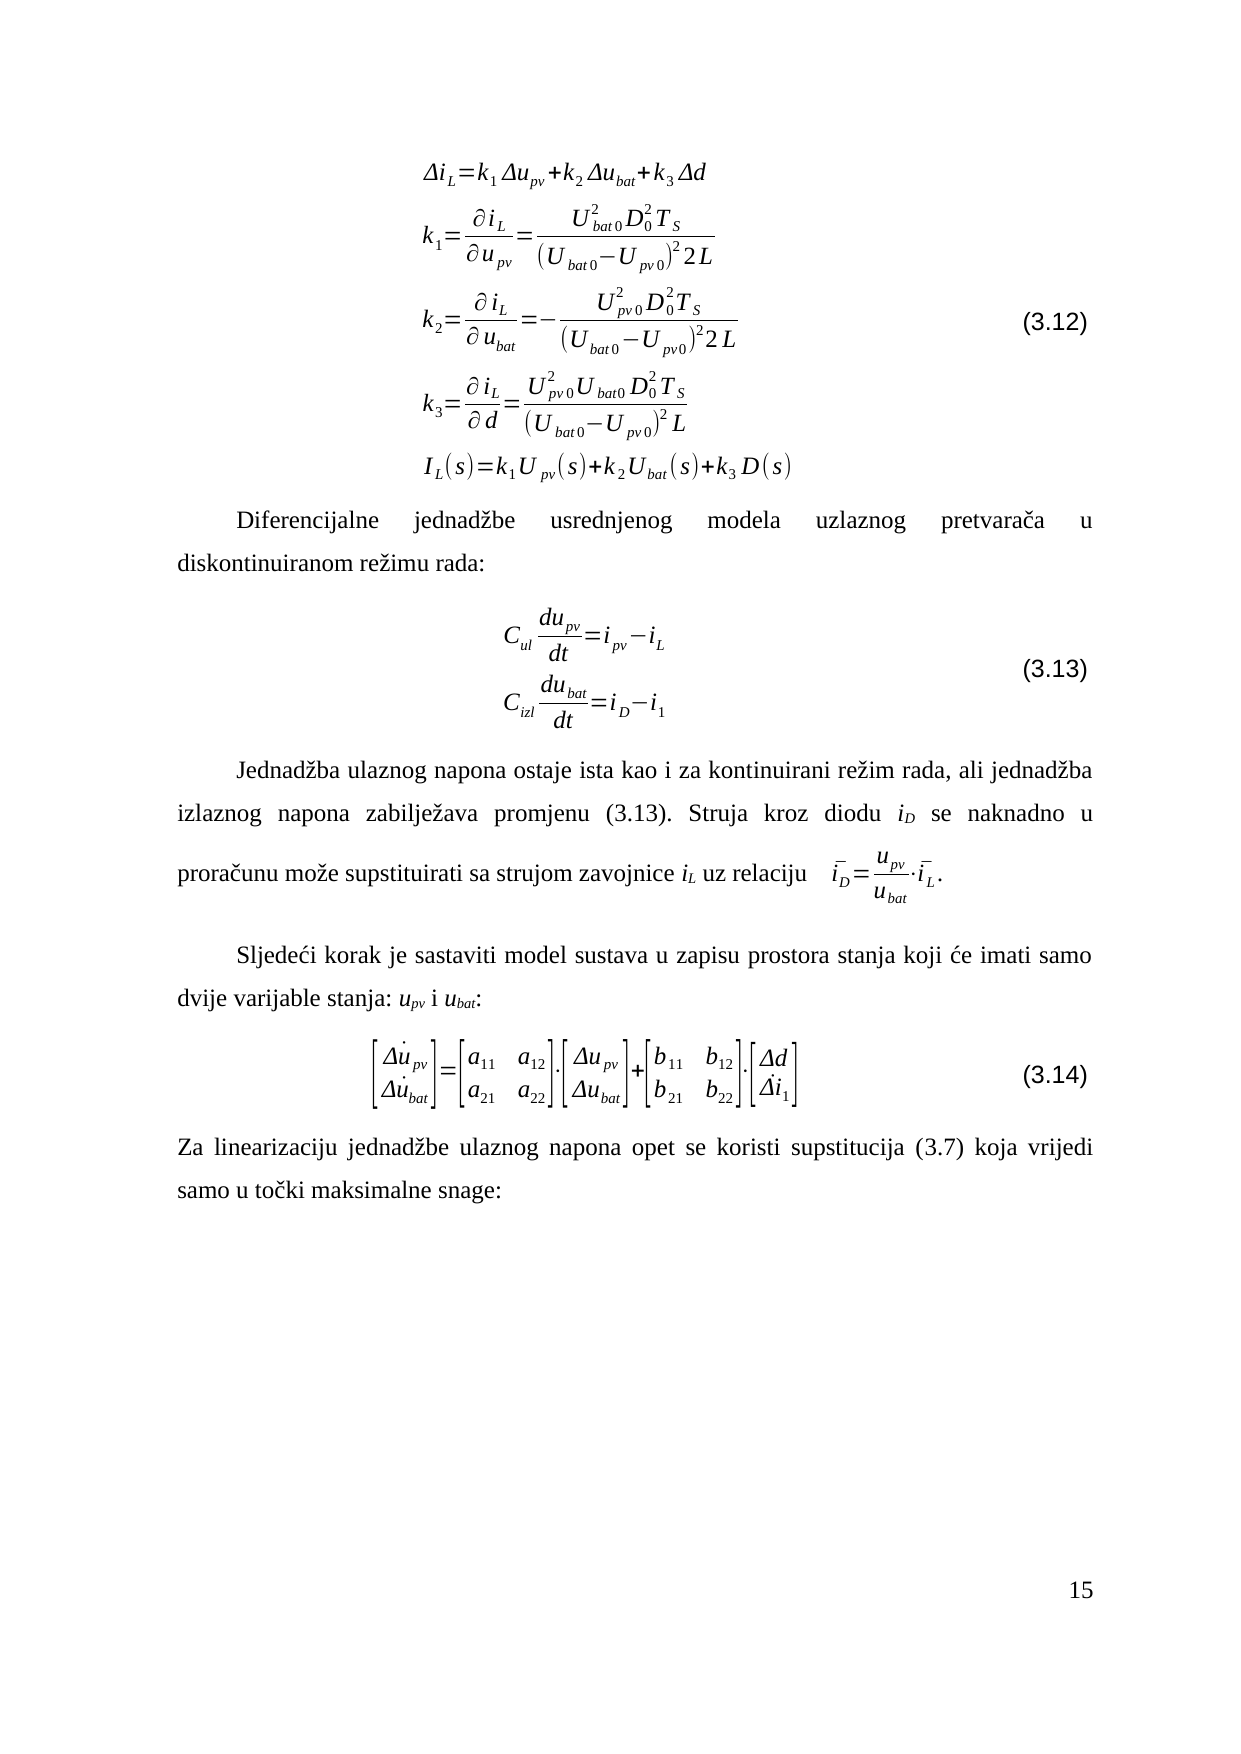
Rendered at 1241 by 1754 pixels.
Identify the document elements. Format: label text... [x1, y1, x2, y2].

table_header (3.14) [991, 1032, 1093, 1120]
text Sljedeći korak je sastaviti model sustava u zapisu prostora stanja koji će imati samo dvije varijable stanja: upv i ubat: [177, 940, 1093, 1012]
table_header (3.13) [991, 598, 1093, 743]
table_header [177, 1032, 991, 1120]
text Za linearizaciju jednadžbe ulaznog napona opet se koristi supstitucija (3.7) koja vrijedi samo u točki maksimalne snage: [177, 1132, 1093, 1204]
table_header [177, 598, 991, 743]
table_header (3.12) [991, 147, 1093, 493]
text Diferencijalne jednadžbe usrednjenog modela uzlaznog pretvarača u diskontinuiranom režimu rada: [177, 505, 1093, 577]
table_header [177, 147, 991, 493]
text Jednadžba ulaznog napona ostaje ista kao i za kontinuirani režim rada, ali jednadžba izlaznog napona zabilježava promjenu (3.13). Struja kroz diodu iD se naknadno u proračunu može supstituirati sa strujom zavojnice iL uz relaciju [177, 755, 1093, 907]
